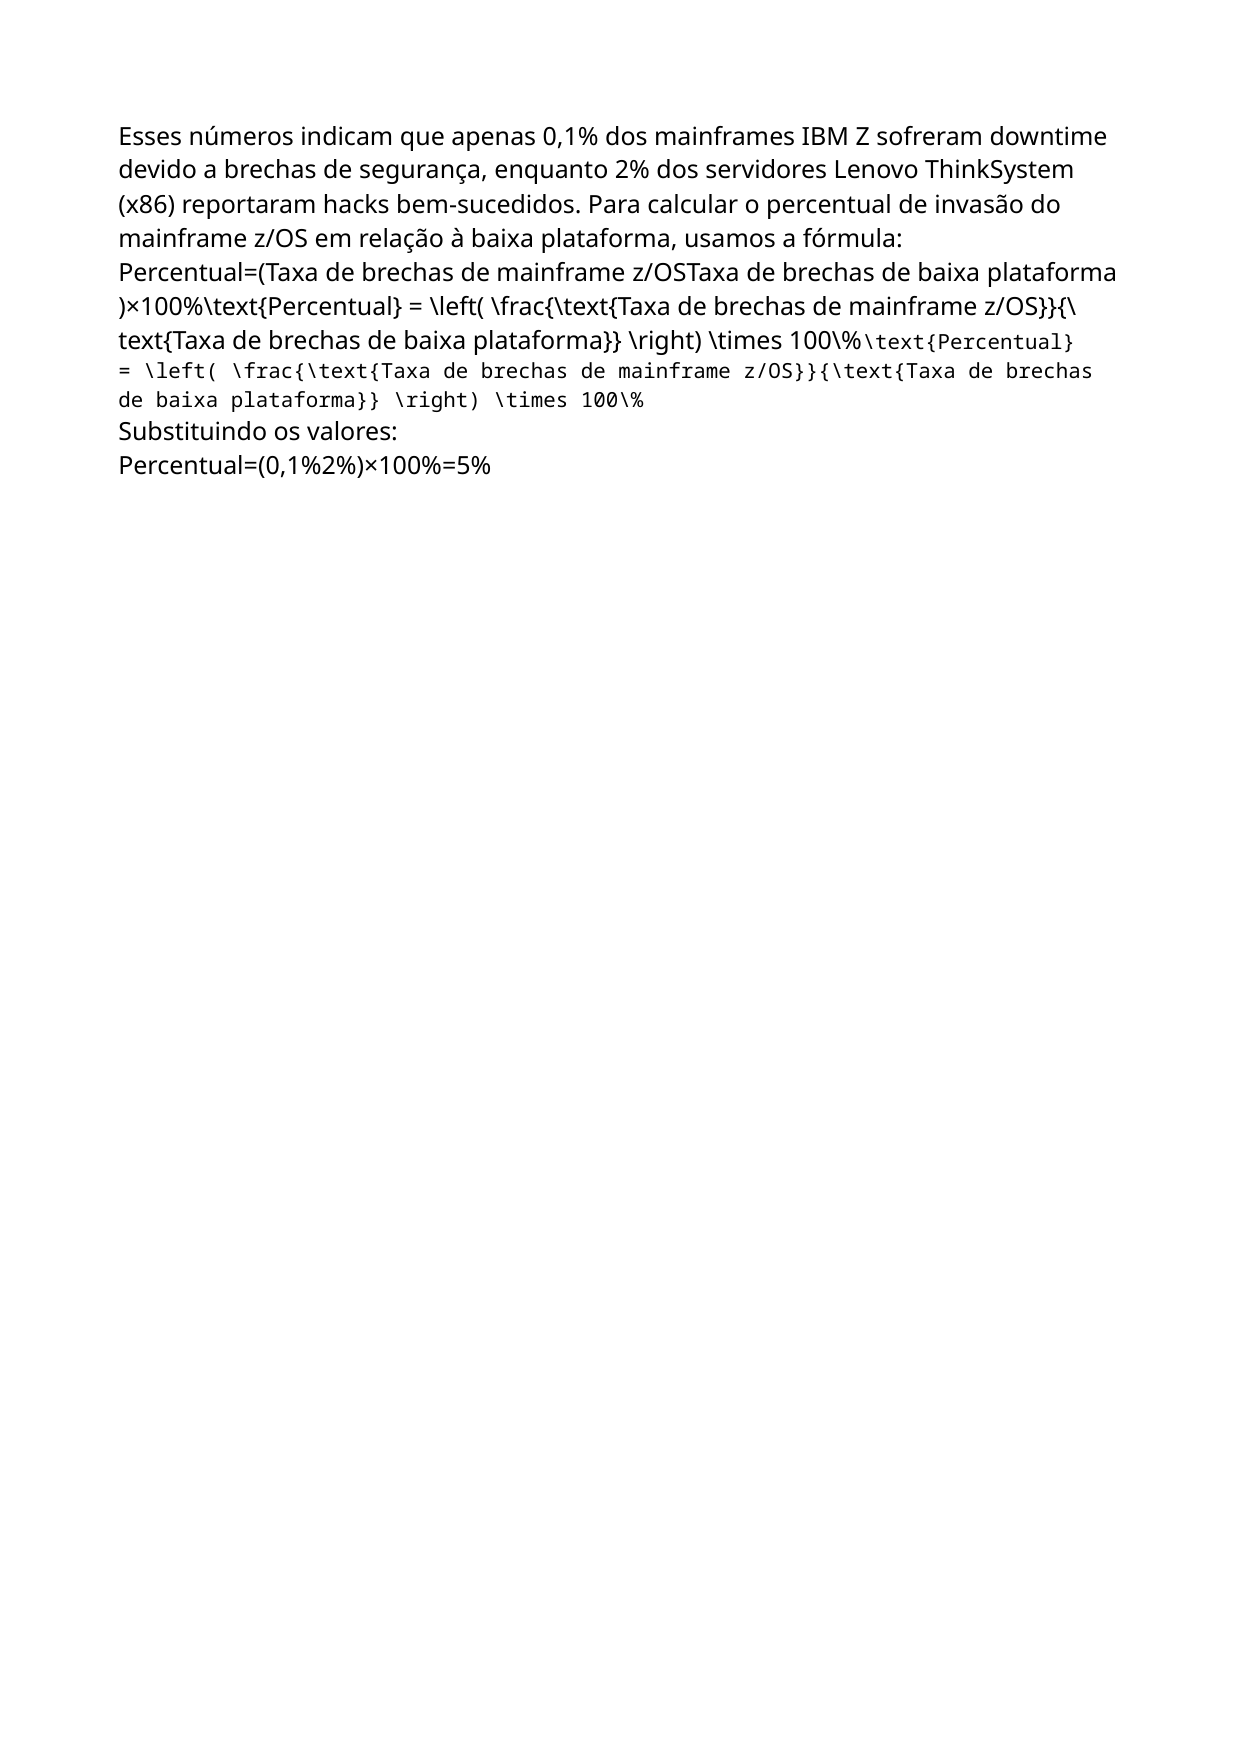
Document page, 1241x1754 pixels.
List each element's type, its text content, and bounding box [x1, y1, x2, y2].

text Esses números indicam que apenas 0,1% dos mainframes IBM Z sofreram downtime devido a brechas de segurança, enquanto 2% dos servidores Lenovo ThinkSystem (x86) reportaram hacks bem-sucedidos. Para calcular o percentual de invasão do mainframe z/OS em relação à baixa plataforma, usamos a fórmula: [118, 118, 1122, 254]
text Percentual=(Taxa de brechas de mainframe z/OSTaxa de brechas de baixa plataforma)×100%\text{Percentual} = \left( \frac{\text{Taxa de brechas de mainframe z/OS}}{\text{Taxa de brechas de baixa plataforma}} \right) \times 100\%\text{Percentual} = \left( \frac{\text{Taxa de brechas de mainframe z/OS}}{\text{Taxa de brechas de baixa plataforma}} \right) \times 100\% [118, 254, 1122, 413]
text Substituindo os valores: [118, 413, 1122, 447]
text Percentual=(0,1%2%)×100%=5% [118, 447, 1122, 482]
